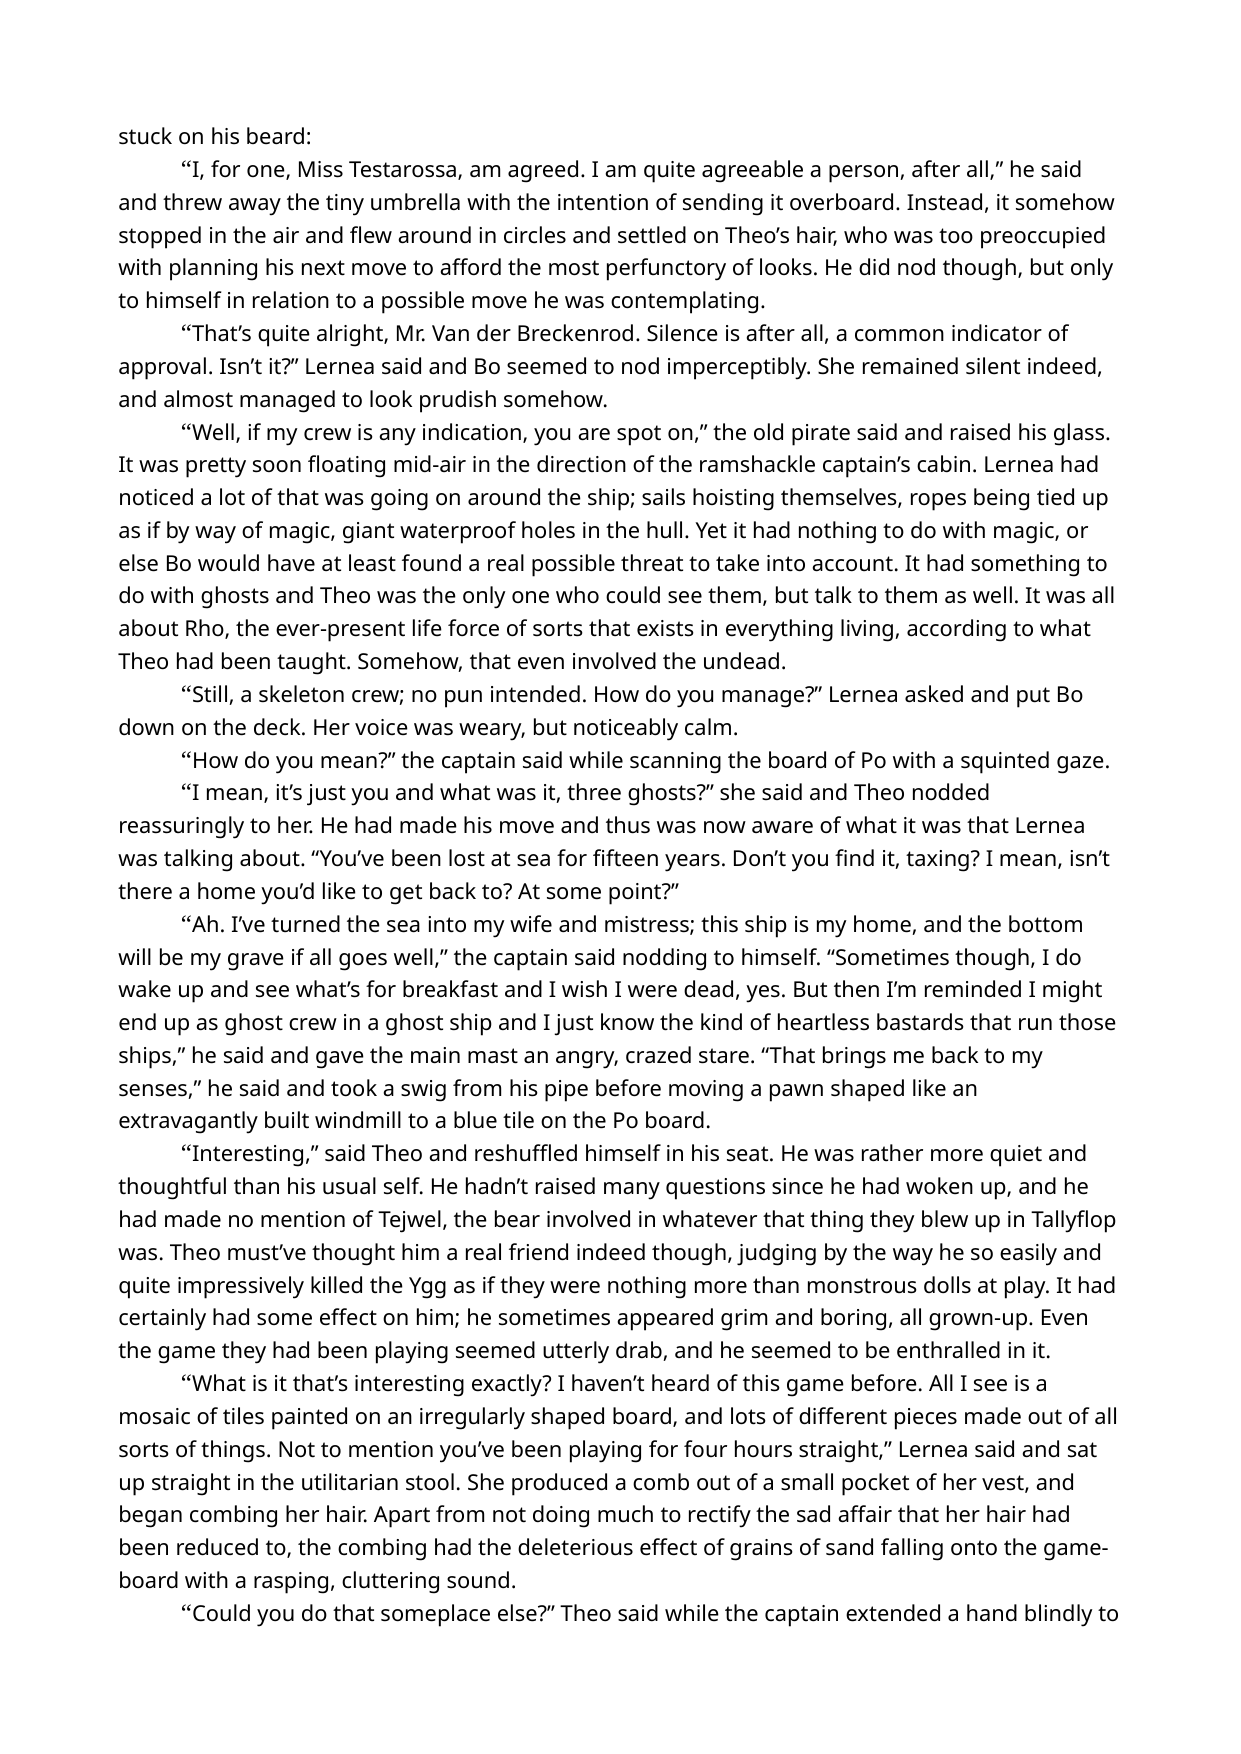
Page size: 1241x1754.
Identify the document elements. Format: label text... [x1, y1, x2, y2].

text “That’s quite alright, Mr. Van der Breckenrod. Silence is after all, a common indicator of approval. Isn’t it?” Lernea said and Bo seemed to nod imperceptibly. She remained silent indeed, and almost managed to look prudish somehow. [118, 315, 1122, 413]
text “Ah. I’ve turned the sea into my wife and mistress; this ship is my home, and the bottom will be my grave if all goes well,” the captain said nodding to himself. “Sometimes though, I do wake up and see what’s for breakfast and I wish I were dead, yes. But then I’m reminded I might end up as ghost crew in a ghost ship and I just know the kind of heartless bastards that run those ships,” he said and gave the main mast an angry, crazed stare. “That brings me back to my senses,” he said and took a swig from his pipe before moving a pawn shaped like an extravagantly built windmill to a blue tile on the Po board. [118, 906, 1122, 1135]
text “I, for one, Miss Testarossa, am agreed. I am quite agreeable a person, after all,” he said and threw away the tiny umbrella with the intention of sending it overboard. Instead, it somehow stopped in the air and flew around in circles and settled on Theo’s hair, who was too preoccupied with planning his next move to afford the most perfunctory of looks. He did nod though, but only to himself in relation to a possible move he was contemplating. [118, 151, 1122, 315]
text “Still, a skeleton crew; no pun intended. How do you manage?” Lernea asked and put Bo down on the deck. Her voice was weary, but noticeably calm. [118, 676, 1122, 742]
text “What is it that’s interesting exactly? I haven’t heard of this game before. All I see is a mosaic of tiles painted on an irregularly shaped board, and lots of different pieces made out of all sorts of things. Not to mention you’ve been playing for four hours straight,” Lernea said and sat up straight in the utilitarian stool. She produced a comb out of a small pocket of her vest, and began combing her hair. Apart from not doing much to rectify the sad affair that her hair had been reduced to, the combing had the deleterious effect of grains of sand falling onto the game-board with a rasping, cluttering sound. [118, 1365, 1122, 1595]
text “How do you mean?” the captain said while scanning the board of Po with a squinted gaze. [118, 742, 1122, 774]
text “Interesting,” said Theo and reshuffled himself in his seat. He was rather more quiet and thoughtful than his usual self. He hadn’t raised many questions since he had woken up, and he had made no mention of Tejwel, the bear involved in whatever that thing they blew up in Tallyflop was. Theo must’ve thought him a real friend indeed though, judging by the way he so easily and quite impressively killed the Ygg as if they were nothing more than monstrous dolls at play. It had certainly had some effect on him; he sometimes appeared grim and boring, all grown-up. Even the game they had been playing seemed utterly drab, and he seemed to be enthralled in it. [118, 1135, 1122, 1365]
text “I mean, it’s just you and what was it, three ghosts?” she said and Theo nodded reassuringly to her. He had made his move and thus was now aware of what it was that Lernea was talking about. “You’ve been lost at sea for fifteen years. Don’t you find it, taxing? I mean, isn’t there a home you’d like to get back to? At some point?” [118, 774, 1122, 906]
text “Well, if my crew is any indication, you are spot on,” the old pirate said and raised his glass. It was pretty soon floating mid-air in the direction of the ramshackle captain’s cabin. Lernea had noticed a lot of that was going on around the ship; sails hoisting themselves, ropes being tied up as if by way of magic, giant waterproof holes in the hull. Yet it had nothing to do with magic, or else Bo would have at least found a real possible threat to take into account. It had something to do with ghosts and Theo was the only one who could see them, but talk to them as well. It was all about Rho, the ever-present life force of sorts that exists in everything living, according to what Theo had been taught. Somehow, that even involved the undead. [118, 413, 1122, 676]
text “Could you do that someplace else?” Theo said while the captain extended a hand blindly to [118, 1595, 1122, 1627]
text stuck on his beard: [118, 118, 1122, 151]
